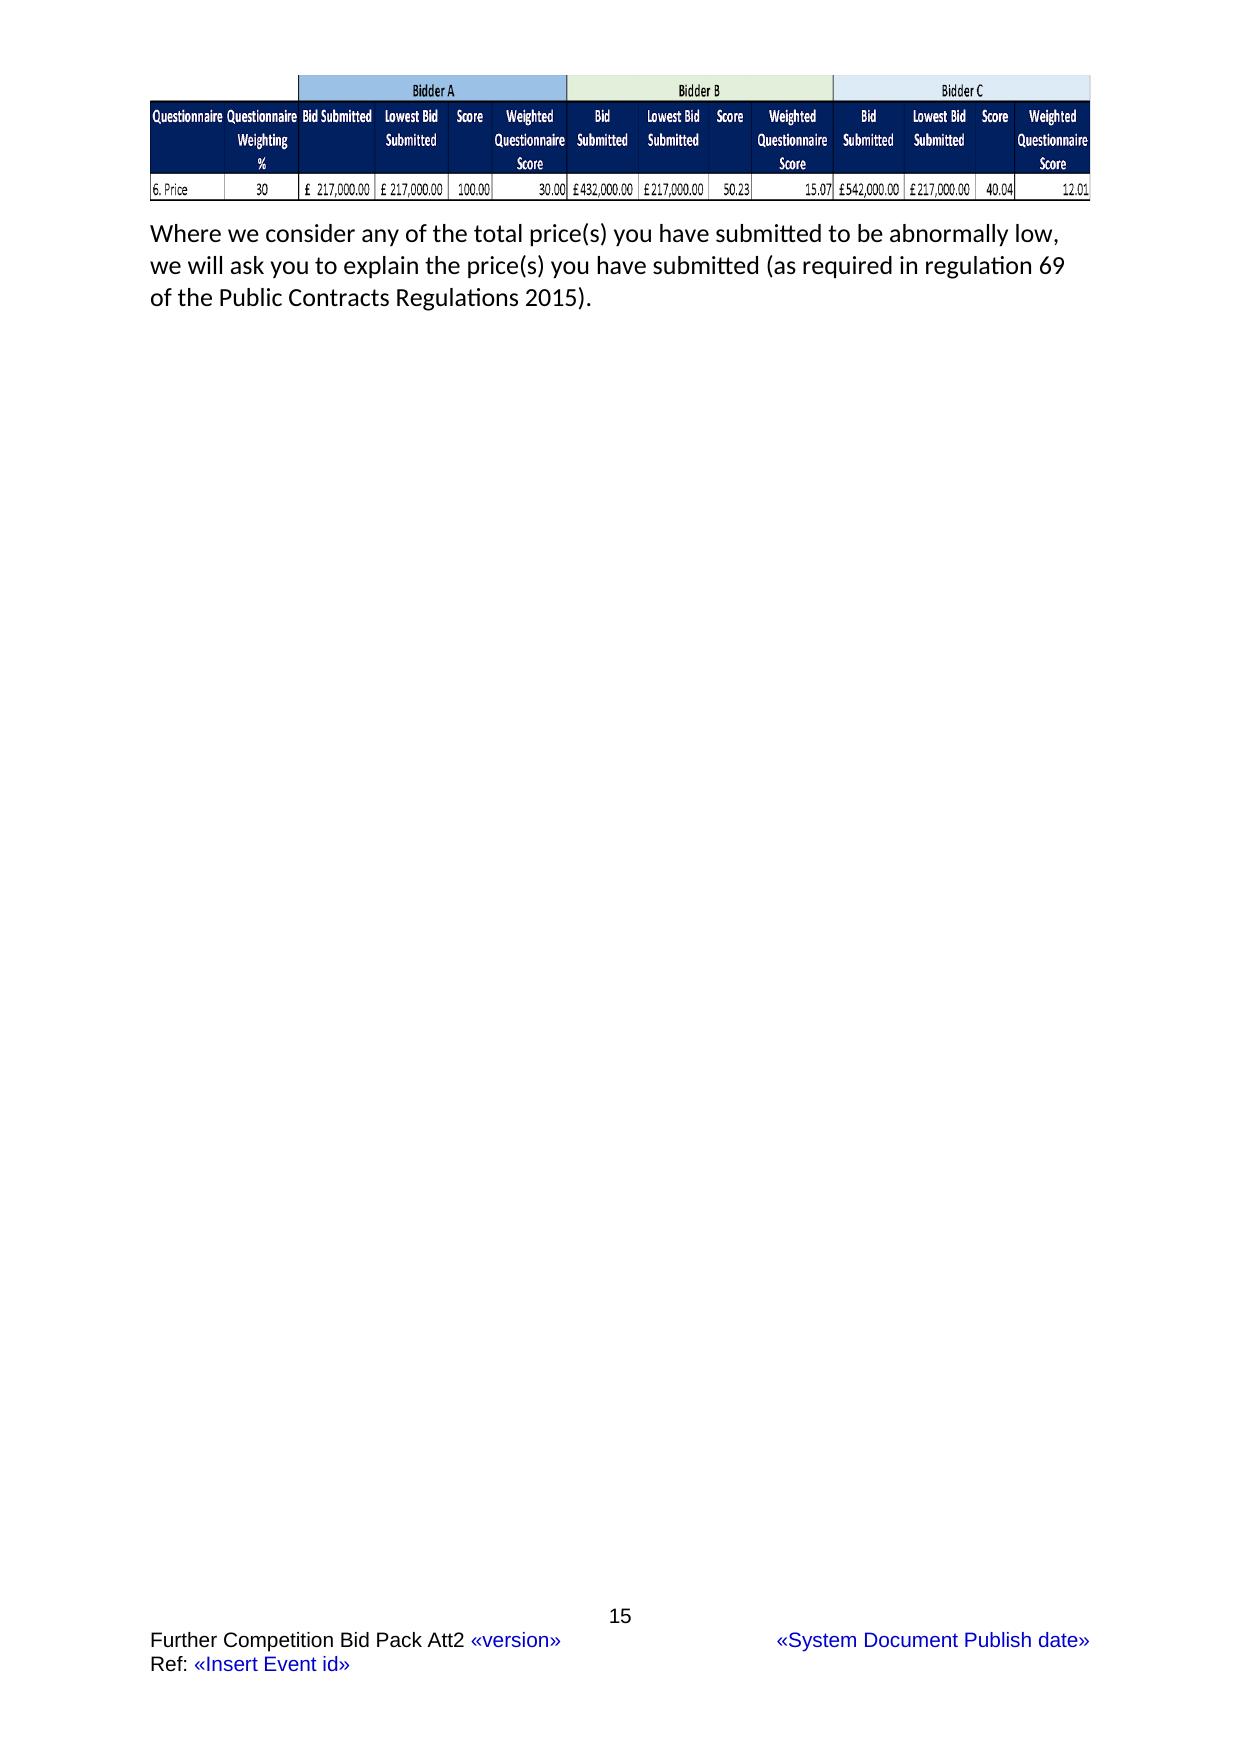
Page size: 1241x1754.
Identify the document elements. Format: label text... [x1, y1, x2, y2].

text Where we consider any of the total price(s) you have submitted to be abnormally low, we will ask you to explain the price(s) you have submitted (as required in regulation 69 of the Public Contracts Regulations 2015). [150, 217, 1090, 313]
picture [150, 75, 1091, 201]
